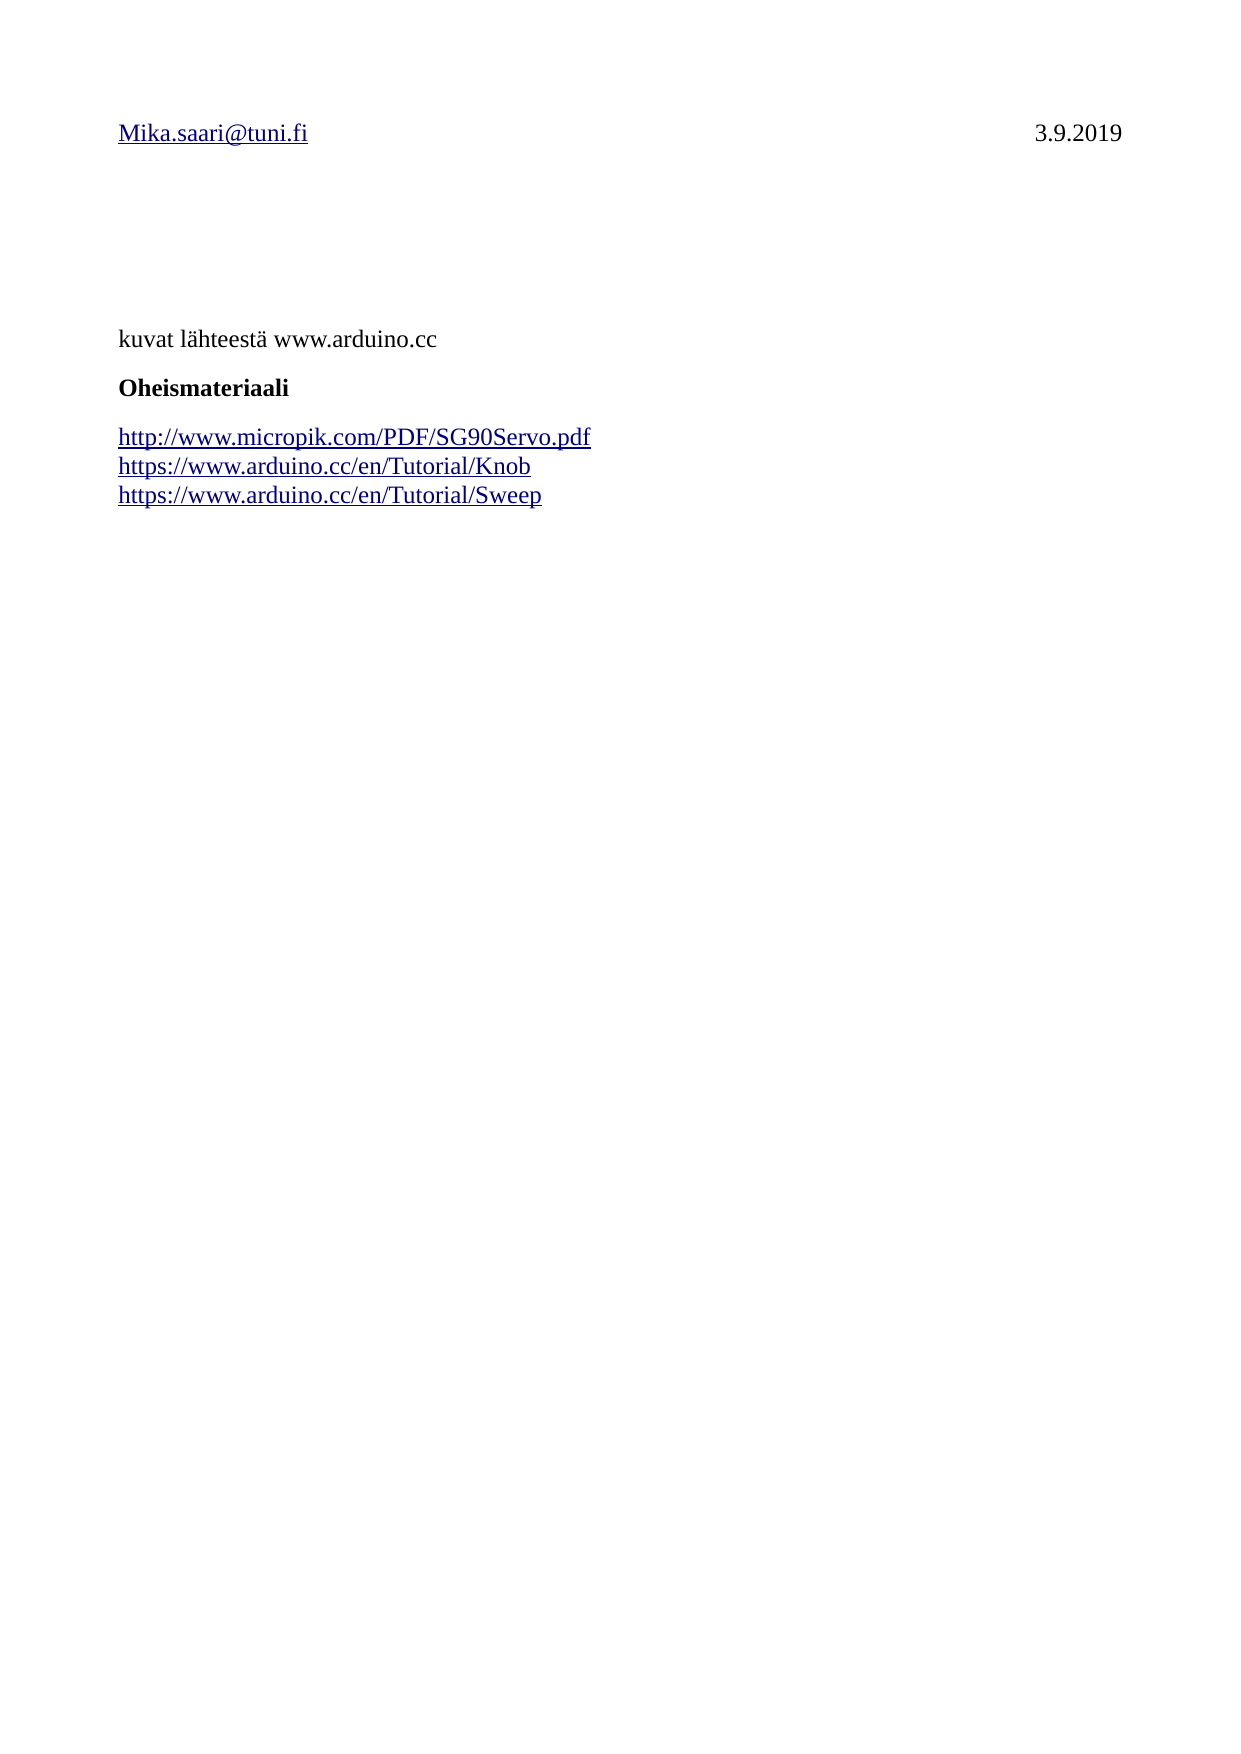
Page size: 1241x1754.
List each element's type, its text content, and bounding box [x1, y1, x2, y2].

text https://www.arduino.cc/en/Tutorial/Knob [118, 451, 1122, 480]
text http://www.micropik.com/PDF/SG90Servo.pdf [118, 422, 1122, 451]
text Oheismateriaali [118, 373, 1122, 402]
text kuvat lähteestä www.arduino.cc [118, 324, 1122, 353]
text https://www.arduino.cc/en/Tutorial/Sweep [118, 480, 1122, 508]
